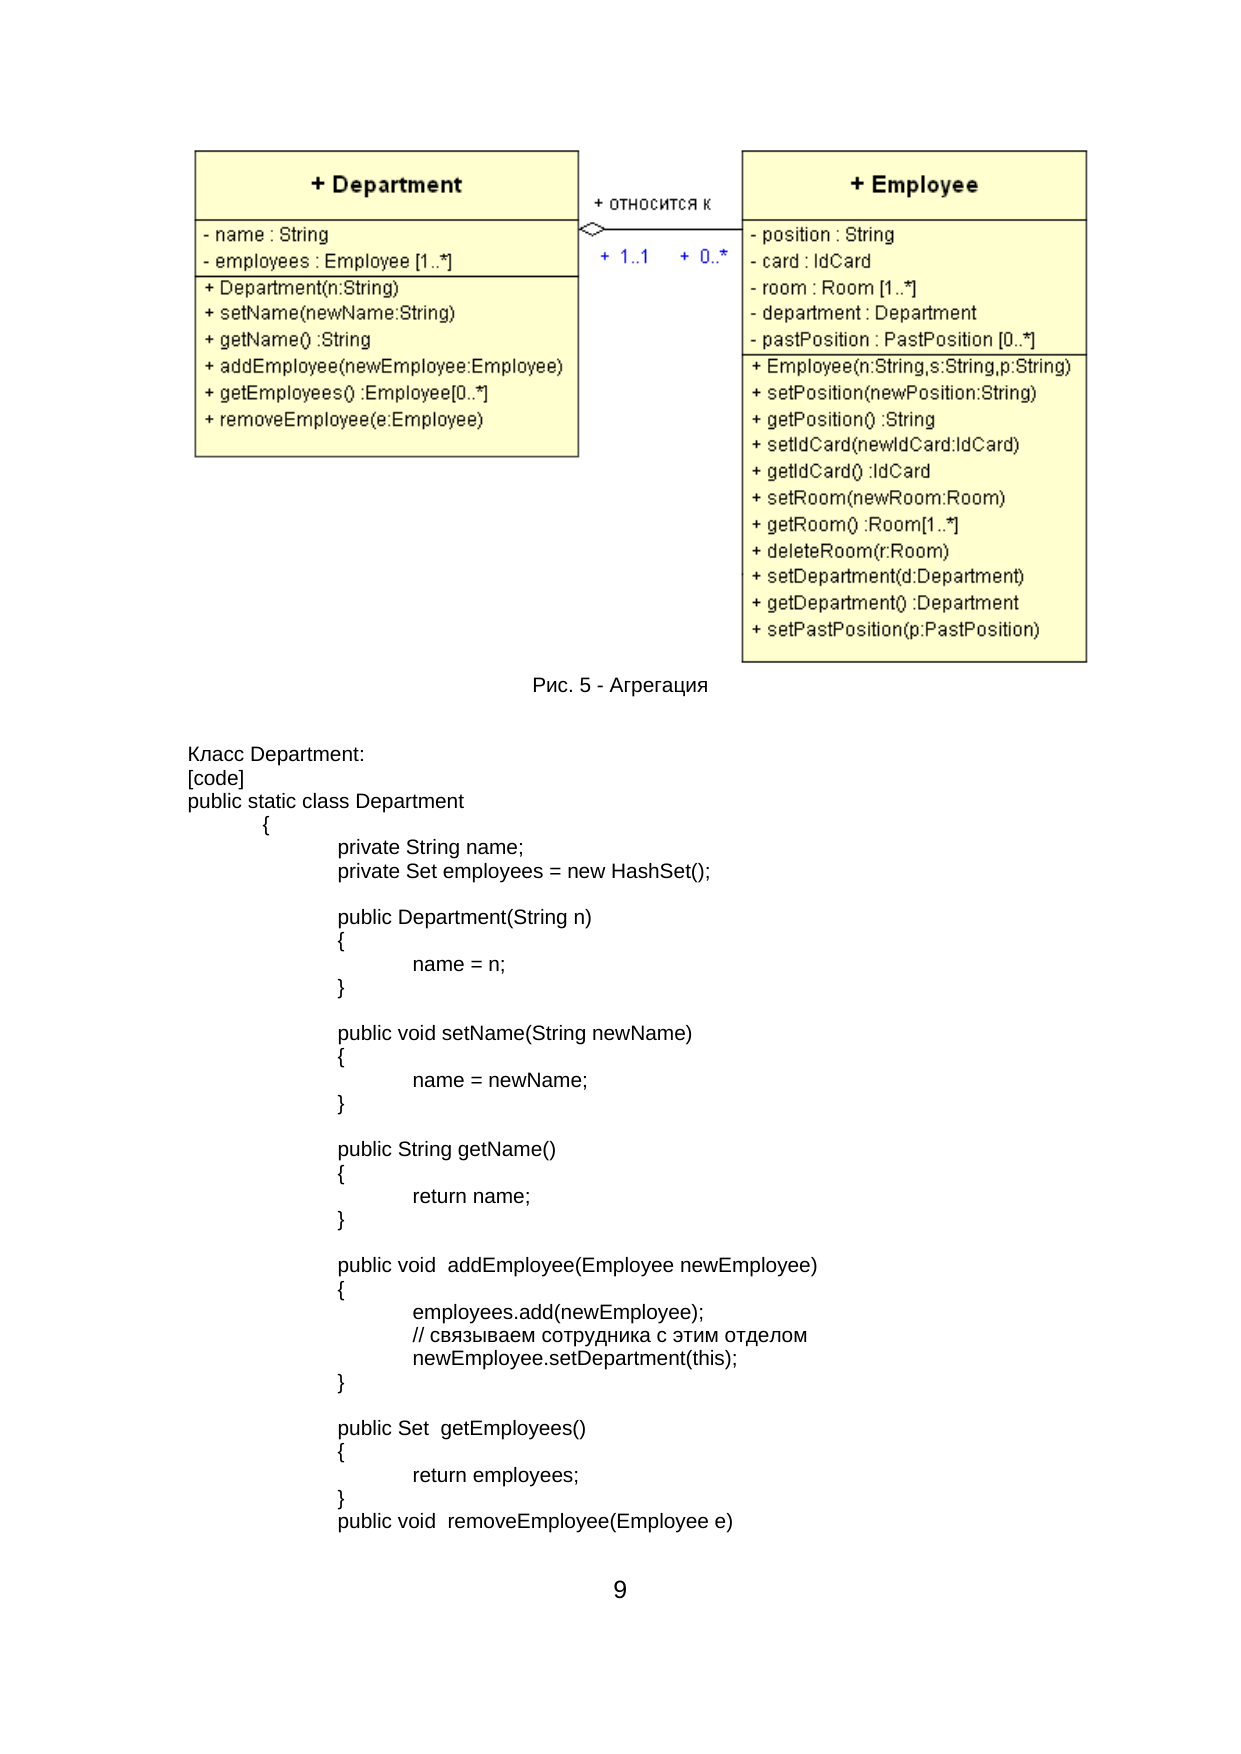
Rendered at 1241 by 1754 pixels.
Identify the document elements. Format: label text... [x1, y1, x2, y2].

text } [187, 975, 1053, 998]
text } [187, 1208, 1053, 1231]
text public static class Department [187, 789, 1053, 813]
text public Set getEmployees() [187, 1417, 1053, 1440]
text Рис. 5 - Агрегация [187, 674, 1053, 697]
text private String name; [187, 836, 1053, 859]
text name = newName; [187, 1068, 1053, 1091]
text { [187, 813, 1053, 836]
text Класс Department: [187, 743, 1053, 766]
text { [187, 1440, 1053, 1463]
text // связываем сотрудника с этим отделом [187, 1324, 1053, 1347]
text } [187, 1370, 1053, 1393]
text private Set employees = new HashSet(); [187, 859, 1053, 882]
text public void removeEmployee(Employee e) [187, 1509, 1053, 1533]
text { [187, 929, 1053, 952]
text public void setName(String newName) [187, 1022, 1053, 1045]
text newEmployee.setDepartment(this); [187, 1347, 1053, 1370]
text public String getName() [187, 1138, 1053, 1161]
text return name; [187, 1184, 1053, 1208]
text { [187, 1161, 1053, 1184]
text [code] [187, 766, 1053, 789]
text } [187, 1091, 1053, 1115]
text { [187, 1277, 1053, 1301]
text name = n; [187, 952, 1053, 975]
text } [187, 1486, 1053, 1509]
text public Department(String n) [187, 906, 1053, 929]
text { [187, 1045, 1053, 1068]
text employees.add(newEmployee); [187, 1301, 1053, 1324]
text return employees; [187, 1463, 1053, 1486]
text public void addEmployee(Employee newEmployee) [187, 1254, 1053, 1277]
